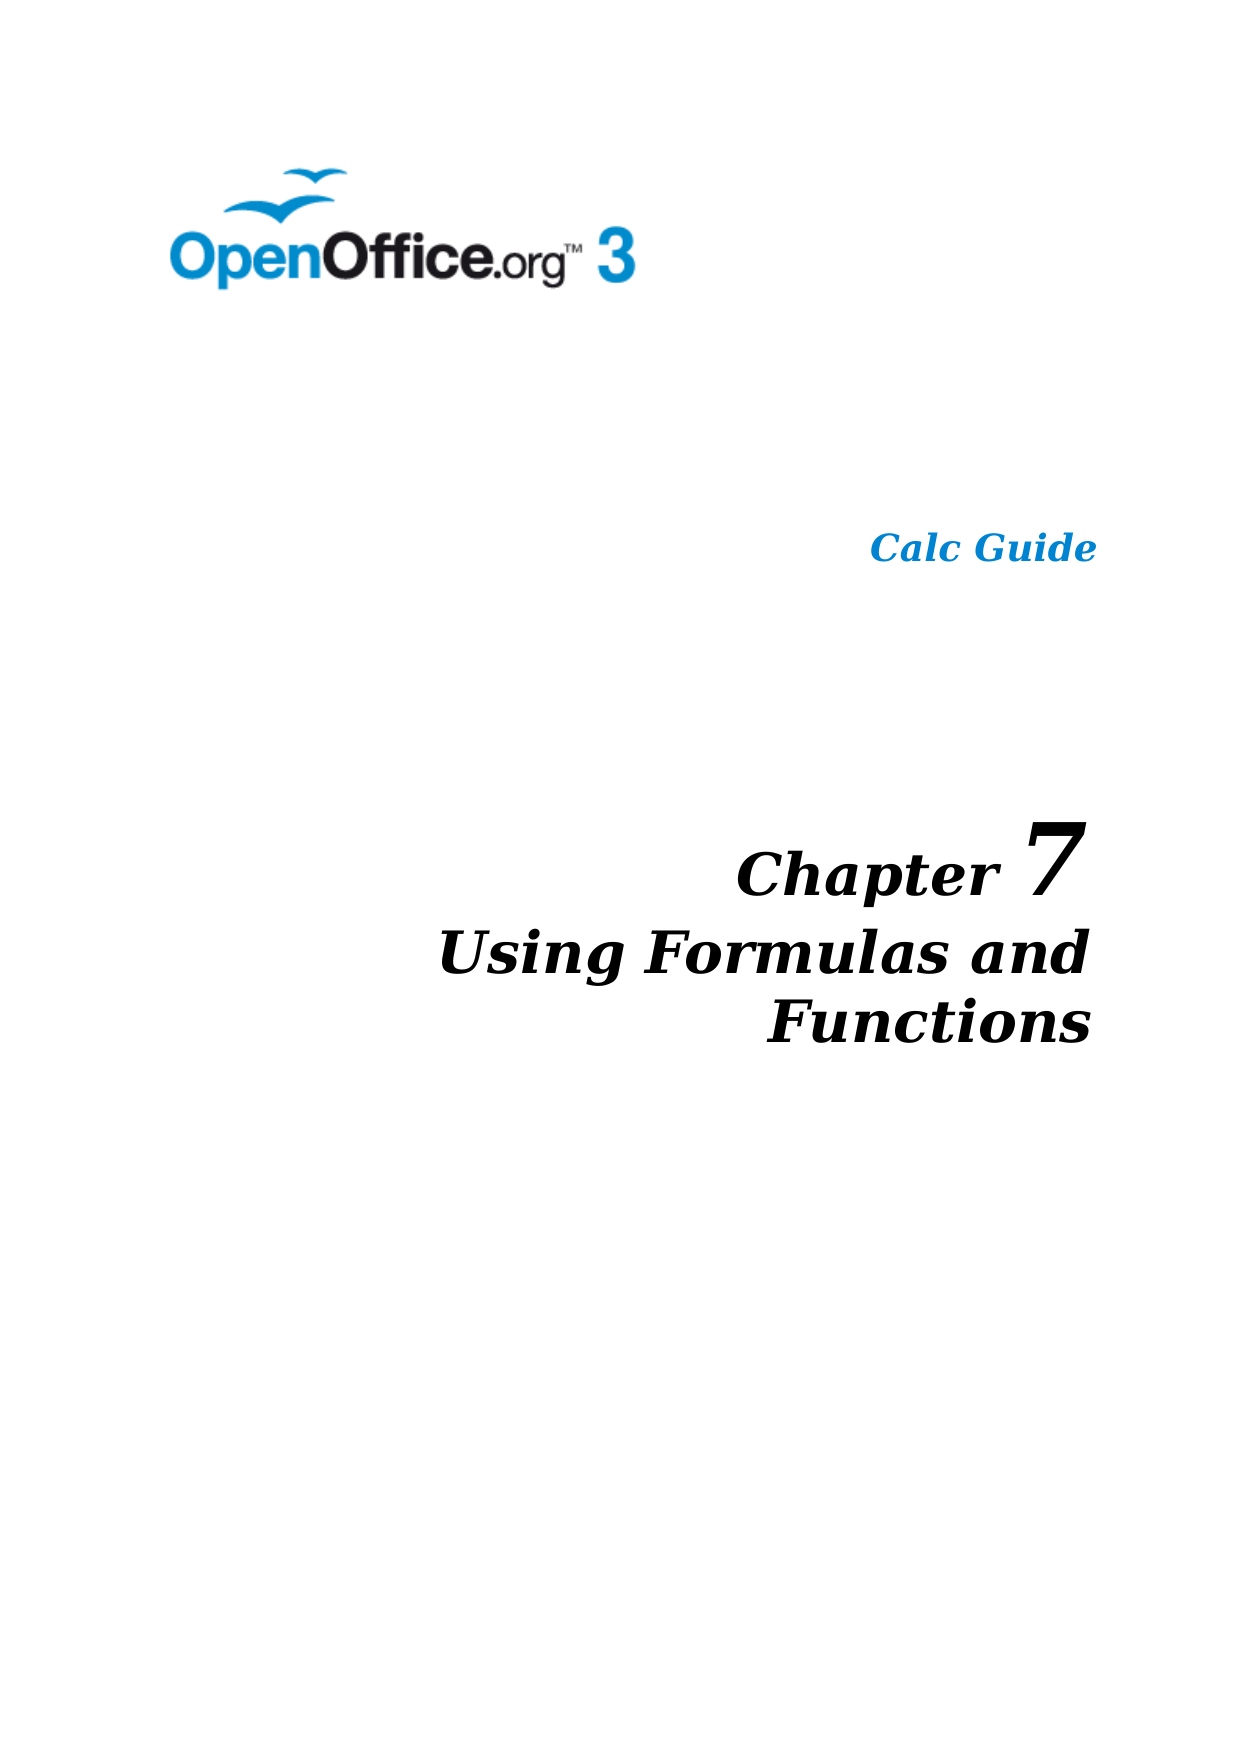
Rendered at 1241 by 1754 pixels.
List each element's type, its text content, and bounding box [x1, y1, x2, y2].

text Calc Guide [188, 526, 1098, 570]
subtitle Chapter 7 Using Formulas and Functions [188, 801, 1098, 1056]
picture [144, 140, 659, 316]
